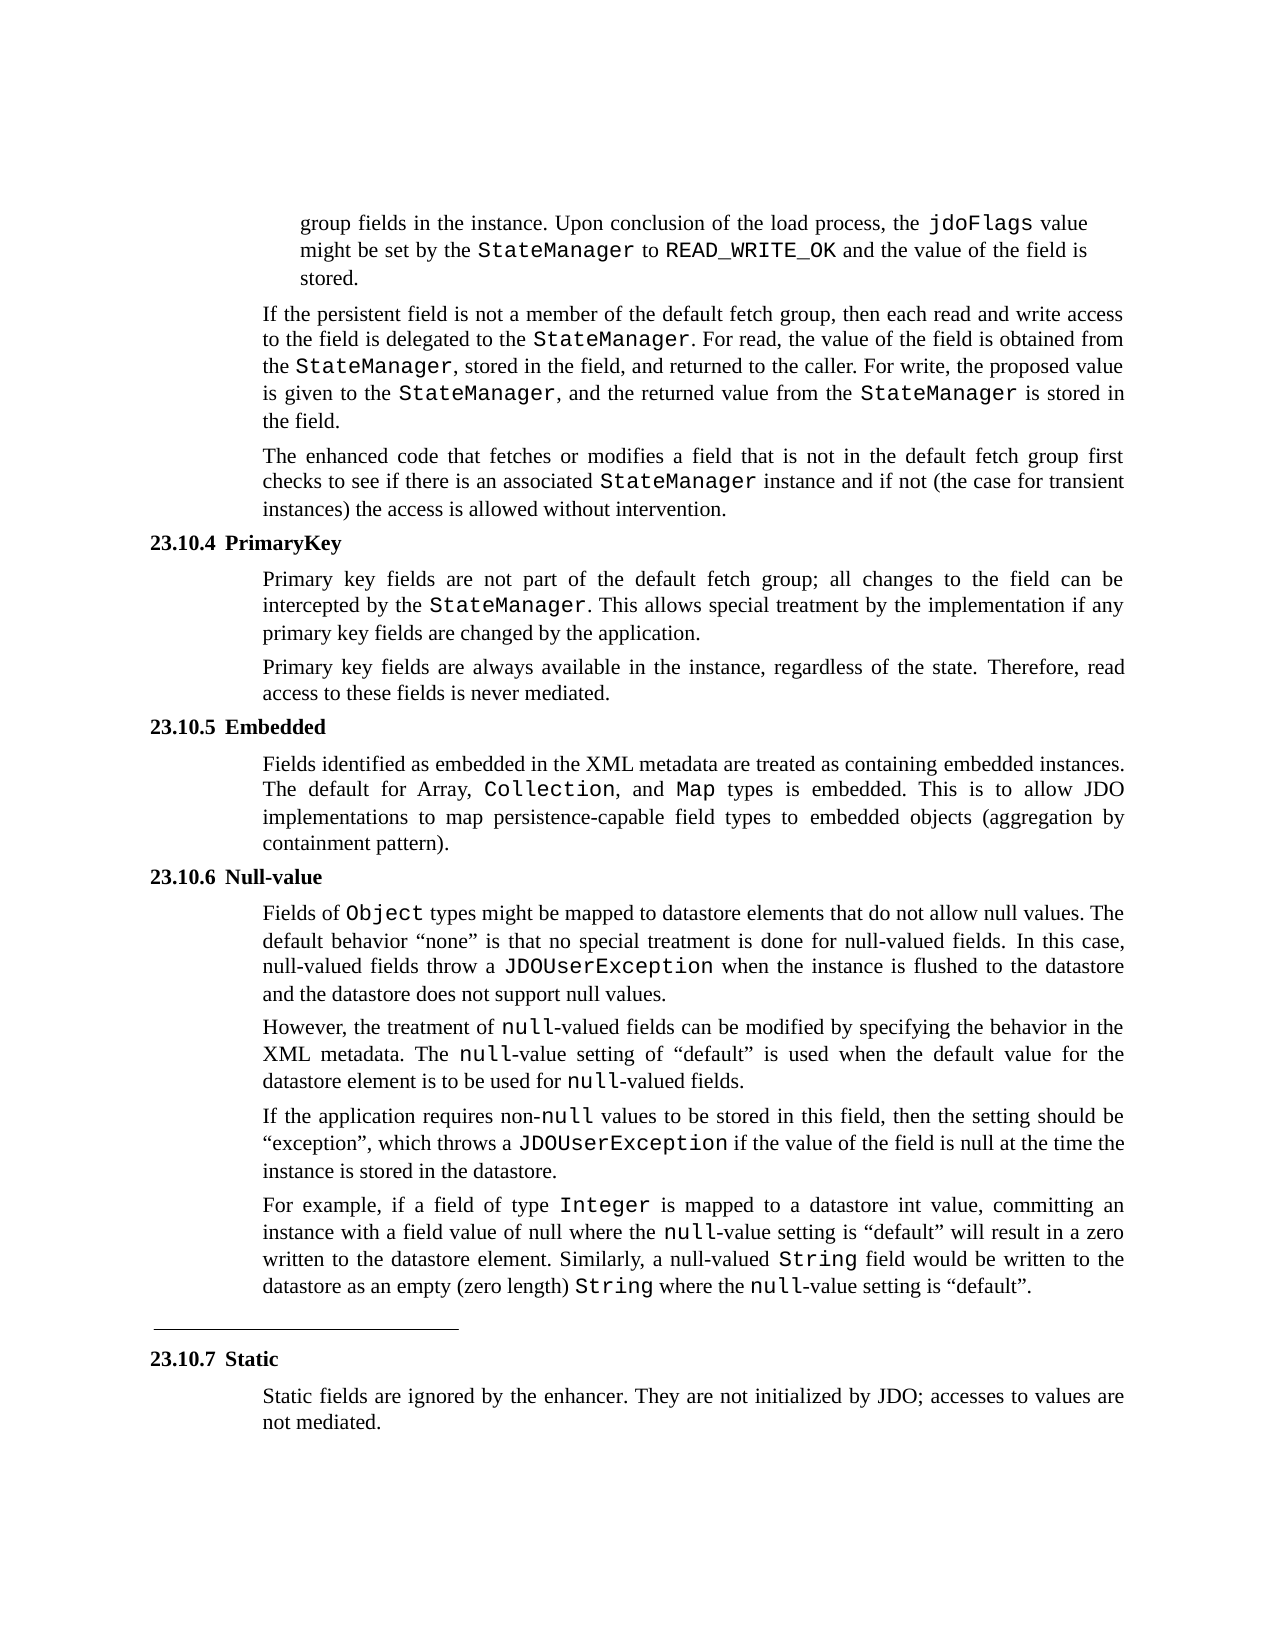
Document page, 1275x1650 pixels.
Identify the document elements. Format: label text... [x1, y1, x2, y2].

text Fields of Object types might be mapped to datastore elements that do not allow null values. The default behavior “none” is that no special treatment is done for null-valued fields. A20.9.6-1 [In this case, null-valued fields throw a JDOUserException when the instance is flushed to the datastore and the datastore does not support null values.] [262, 900, 1125, 1006]
text However, the treatment of null-valued fields can be modified by specifying the behavior in the XML metadata. The null-value setting of “default” is used when the default value for the datastore element is to be used for null-valued fields. [262, 1014, 1125, 1095]
text A20.9.6-2 [If the application requires non-null values to be stored in this field, then the setting should be “exception”, which throws a JDOUserException if the value of the field is null at the time the instance is stored in the datastore.] [262, 1103, 1125, 1183]
text The enhanced code that fetches or modifies a field that is not in the default fetch group first checks to see if there is an associated StateManager instance and if not (the case for transient instances) the access is allowed without intervention. [262, 442, 1125, 521]
subtitle Embedded [150, 713, 1125, 739]
subtitle Null-value [150, 863, 1125, 889]
text A20.10.1-1 [Static fields are ignored by the enhancer. They are not initialized by JDO; accesses to values are not mediated. This assertion is duplicated in chapter 18.] [262, 1382, 1125, 1434]
subtitle PrimaryKey [150, 529, 1125, 555]
text If the persistent field is not a member of the default fetch group, then each read and write access to the field is delegated to the StateManager. For read, the value of the field is obtained from the StateManager, stored in the field, and returned to the caller. For write, the proposed value is given to the StateManager, and the returned value from the StateManager is stored in the field. [262, 300, 1125, 433]
text For example, if a field of type Integer is mapped to a datastore int value, committing an instance with a field value of null where the null-value setting is “default” will result in a zero written to the datastore element. Similarly, a null-valued String field would be written to the datastore as an empty (zero length) String where the null-value setting is “default”. [262, 1192, 1125, 1300]
text Primary key fields are not part of the default fetch group; all changes to the field can be intercepted by the StateManager. This allows special treatment by the implementation if any primary key fields are changed by the application. [262, 566, 1125, 645]
text Fields identified as embedded in the XML metadata are treated as containing embedded instances. The default for Array, Collection, and Map types is embedded. This is to allow JDO implementations to map persistence-capable field types to embedded objects (aggregation by containment pattern). [262, 750, 1125, 855]
subtitle Static [150, 1346, 1125, 1372]
text group fields in the instance. Upon conclusion of the load process, the jdoFlags value might be set by the StateManager to READ_WRITE_OK and the value of the field is stored. [277, 210, 1087, 290]
text A20.9.4-1 [Primary key fields are always available in the instance, regardless of the state.] Therefore, read access to these fields is never mediated. [262, 653, 1125, 705]
